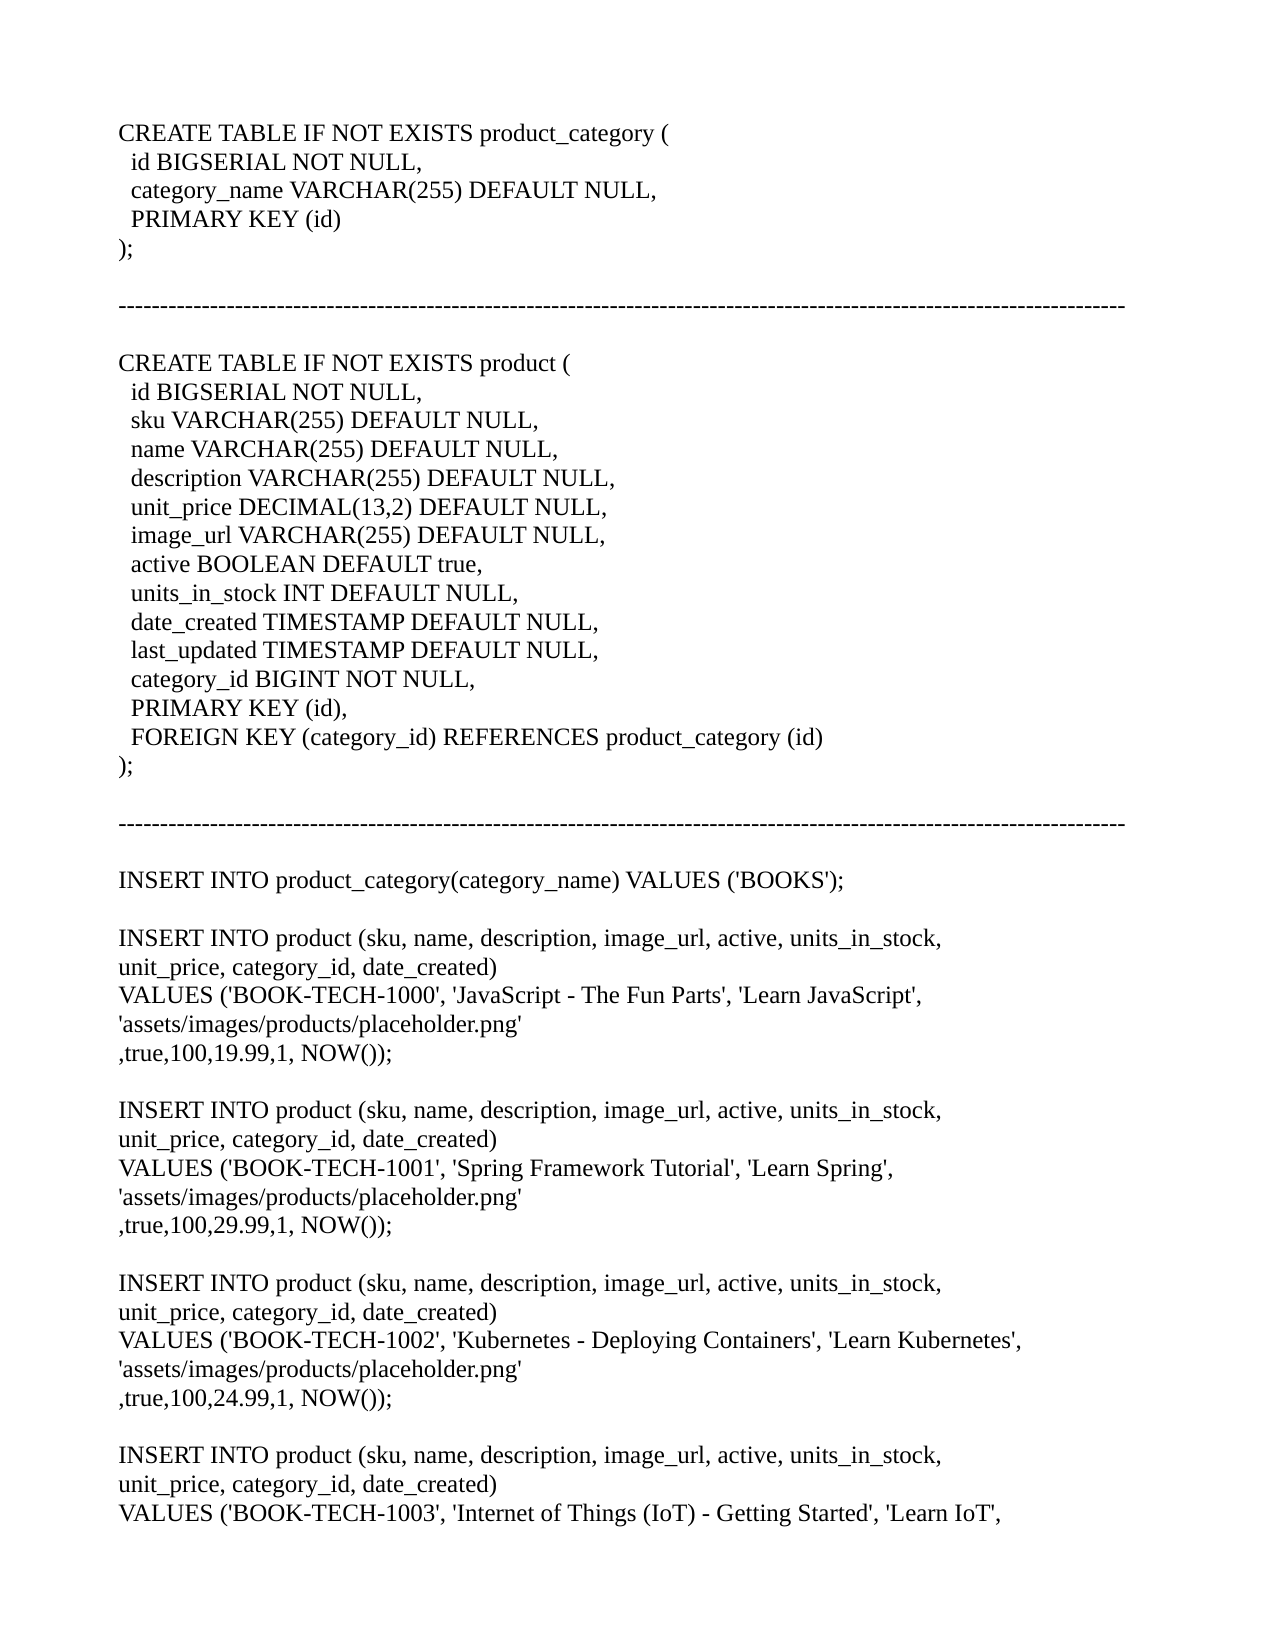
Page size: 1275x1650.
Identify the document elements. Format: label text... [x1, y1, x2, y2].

text sku VARCHAR(255) DEFAULT NULL, [118, 406, 1157, 434]
text 'assets/images/products/placeholder.png' [118, 1354, 1157, 1383]
text image_url VARCHAR(255) DEFAULT NULL, [118, 521, 1157, 549]
text unit_price, category_id, date_created) [118, 1124, 1157, 1153]
text name VARCHAR(255) DEFAULT NULL, [118, 434, 1157, 463]
text active BOOLEAN DEFAULT true, [118, 549, 1157, 578]
text 'assets/images/products/placeholder.png' [118, 1009, 1157, 1038]
text INSERT INTO product (sku, name, description, image_url, active, units_in_stock, [118, 1441, 1157, 1469]
text 'assets/images/products/placeholder.png' [118, 1182, 1157, 1211]
text INSERT INTO product (sku, name, description, image_url, active, units_in_stock, [118, 923, 1157, 952]
text CREATE TABLE IF NOT EXISTS product_category ( [118, 118, 1157, 147]
text description VARCHAR(255) DEFAULT NULL, [118, 463, 1157, 492]
text INSERT INTO product_category(category_name) VALUES ('BOOKS'); [118, 866, 1157, 894]
text units_in_stock INT DEFAULT NULL, [118, 578, 1157, 607]
text CREATE TABLE IF NOT EXISTS product ( [118, 348, 1157, 377]
text INSERT INTO product (sku, name, description, image_url, active, units_in_stock, [118, 1268, 1157, 1297]
text PRIMARY KEY (id) [118, 204, 1157, 233]
text last_updated TIMESTAMP DEFAULT NULL, [118, 636, 1157, 664]
text id BIGSERIAL NOT NULL, [118, 147, 1157, 176]
text ); [118, 233, 1157, 262]
text INSERT INTO product (sku, name, description, image_url, active, units_in_stock, [118, 1096, 1157, 1124]
text unit_price, category_id, date_created) [118, 1469, 1157, 1498]
text ,true,100,19.99,1, NOW()); [118, 1038, 1157, 1067]
text id BIGSERIAL NOT NULL, [118, 377, 1157, 406]
text category_id BIGINT NOT NULL, [118, 664, 1157, 693]
text VALUES ('BOOK-TECH-1002', 'Kubernetes - Deploying Containers', 'Learn Kubernetes', [118, 1326, 1157, 1354]
text ,true,100,29.99,1, NOW()); [118, 1211, 1157, 1239]
text VALUES ('BOOK-TECH-1003', 'Internet of Things (IoT) - Getting Started', 'Learn IoT', [118, 1498, 1157, 1527]
text ,true,100,24.99,1, NOW()); [118, 1383, 1157, 1412]
text unit_price, category_id, date_created) [118, 952, 1157, 981]
text unit_price, category_id, date_created) [118, 1297, 1157, 1326]
text ); [118, 751, 1157, 779]
text VALUES ('BOOK-TECH-1000', 'JavaScript - The Fun Parts', 'Learn JavaScript', [118, 981, 1157, 1009]
text category_name VARCHAR(255) DEFAULT NULL, [118, 176, 1157, 204]
text date_created TIMESTAMP DEFAULT NULL, [118, 607, 1157, 636]
text ------------------------------------------------------------------------------------------------------------------------- [118, 808, 1157, 837]
text FOREIGN KEY (category_id) REFERENCES product_category (id) [118, 722, 1157, 751]
text ------------------------------------------------------------------------------------------------------------------------- [118, 291, 1157, 319]
text unit_price DECIMAL(13,2) DEFAULT NULL, [118, 492, 1157, 521]
text PRIMARY KEY (id), [118, 693, 1157, 722]
text VALUES ('BOOK-TECH-1001', 'Spring Framework Tutorial', 'Learn Spring', [118, 1153, 1157, 1182]
